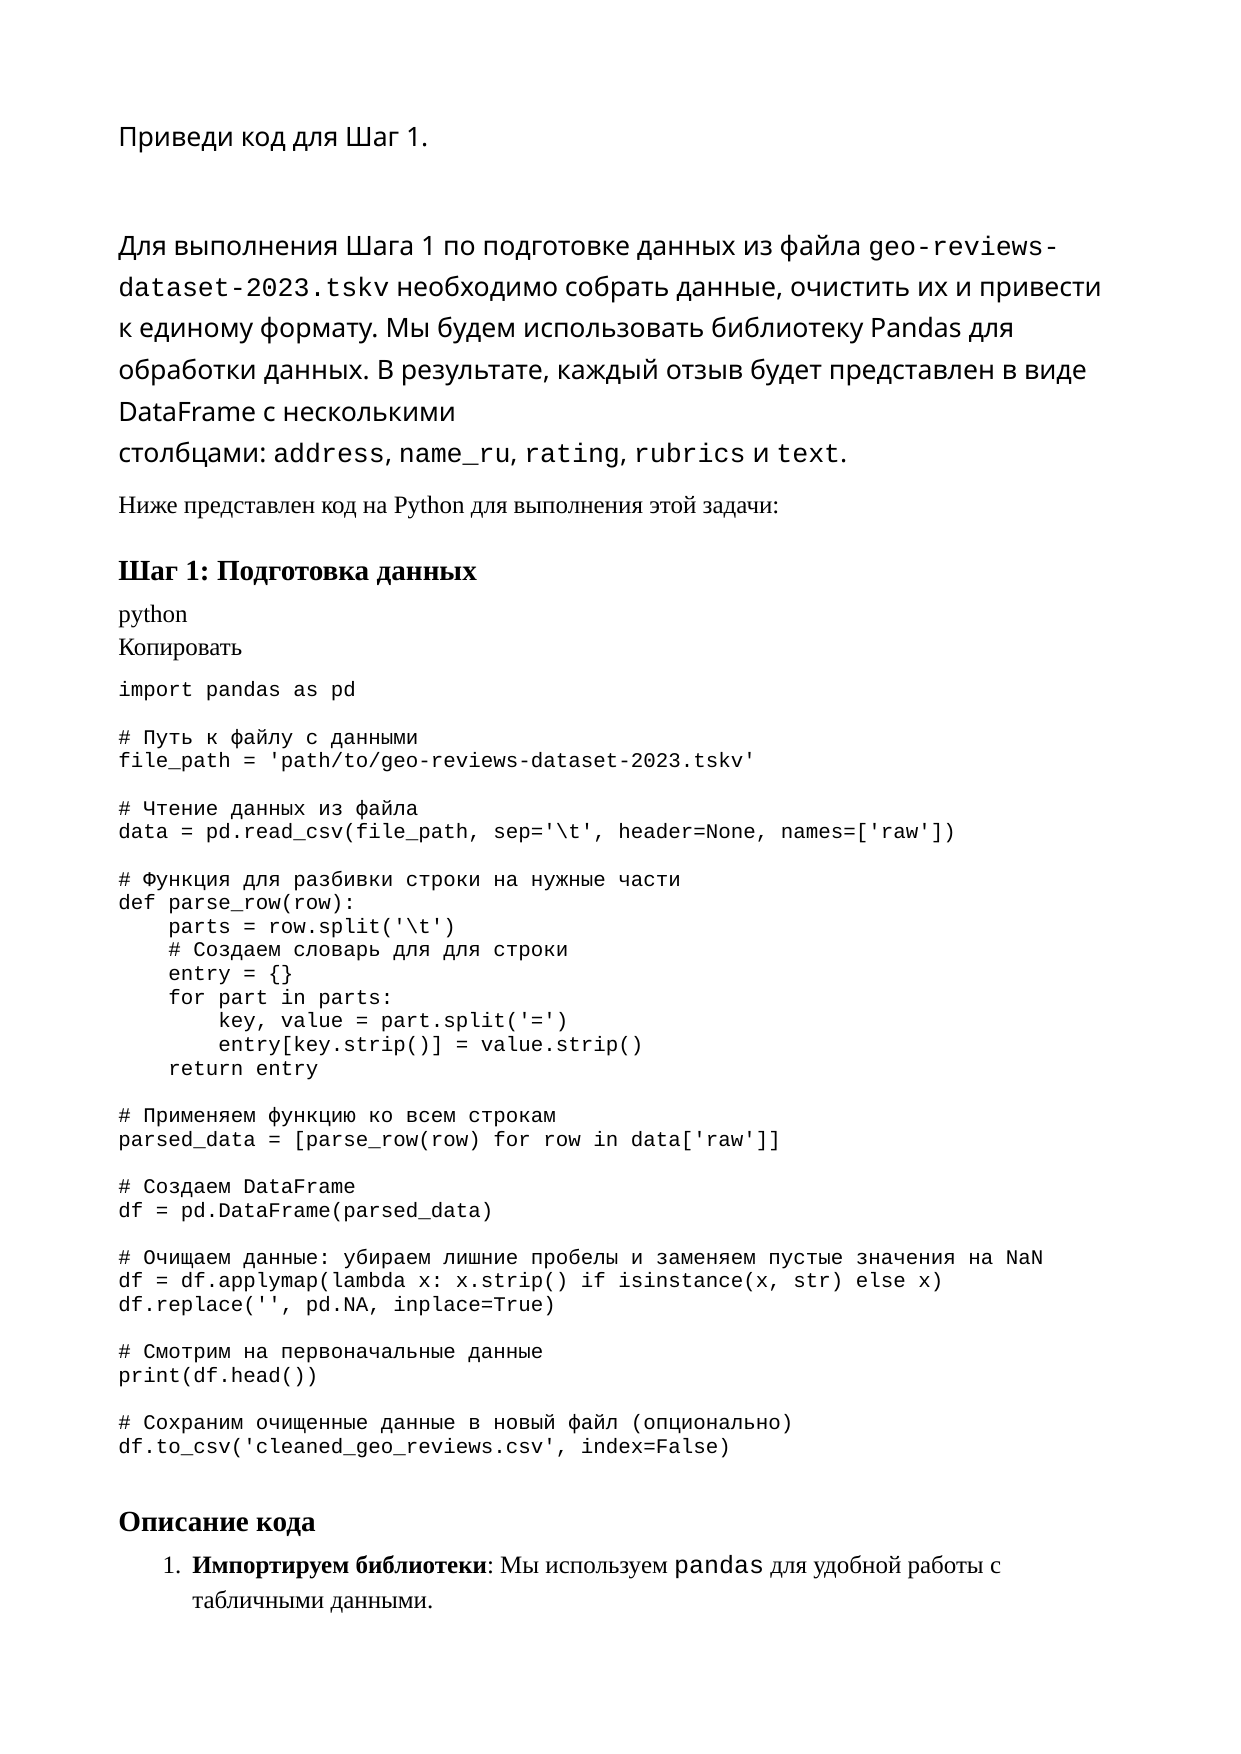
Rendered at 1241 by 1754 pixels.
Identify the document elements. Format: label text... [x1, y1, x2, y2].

subtitle Шаг 1: Подготовка данных [118, 553, 1122, 586]
text return entry [118, 1058, 1122, 1081]
text entry = {} [118, 963, 1122, 987]
list Импортируем библиотеки: Мы используем pandas для удобной работы с табличными данными. [162, 1550, 1122, 1614]
text df.to_csv('cleaned_geo_reviews.csv', index=False) [118, 1436, 1122, 1460]
text key, value = part.split('=') [118, 1010, 1122, 1034]
text # Чтение данных из файла [118, 798, 1122, 821]
text file_path = 'path/to/geo-reviews-dataset-2023.tskv' [118, 750, 1122, 774]
text Для выполнения Шага 1 по подготовке данных из файла geo-reviews-dataset-2023.tskv необходимо собрать данные, очистить их и привести к единому формату. Мы будем использовать библиотеку Pandas для обработки данных. В результате, каждый отзыв будет представлен в виде DataFrame с несколькими столбцами: address, name_ru, rating, rubrics и text. [118, 227, 1122, 471]
text import pandas as pd [118, 679, 1122, 703]
text df.replace('', pd.NA, inplace=True) [118, 1294, 1122, 1318]
text # Путь к файлу с данными [118, 727, 1122, 750]
text Копировать [118, 632, 1122, 661]
text for part in parts: [118, 987, 1122, 1010]
subtitle Описание кода [118, 1504, 1122, 1537]
text # Создаем DataFrame [118, 1176, 1122, 1199]
text data = pd.read_csv(file_path, sep='\t', header=None, names=['raw']) [118, 821, 1122, 845]
text # Очищаем данные: убираем лишние пробелы и заменяем пустые значения на NaN [118, 1247, 1122, 1271]
text # Смотрим на первоначальные данные [118, 1341, 1122, 1365]
text df = df.applymap(lambda x: x.strip() if isinstance(x, str) else x) [118, 1271, 1122, 1294]
text # Функция для разбивки строки на нужные части [118, 868, 1122, 892]
text python [118, 599, 1122, 627]
text Приведи код для Шаг 1. [118, 118, 1122, 154]
text entry[key.strip()] = value.strip() [118, 1034, 1122, 1058]
text # Сохраним очищенные данные в новый файл (опционально) [118, 1412, 1122, 1436]
text parsed_data = [parse_row(row) for row in data['raw']] [118, 1129, 1122, 1152]
text parts = row.split('\t') [118, 916, 1122, 939]
text Ниже представлен код на Python для выполнения этой задачи: [118, 491, 1122, 519]
text df = pd.DataFrame(parsed_data) [118, 1199, 1122, 1223]
text print(df.head()) [118, 1365, 1122, 1389]
text # Применяем функцию ко всем строкам [118, 1105, 1122, 1129]
text def parse_row(row): [118, 892, 1122, 916]
text # Создаем словарь для для строки [118, 939, 1122, 963]
